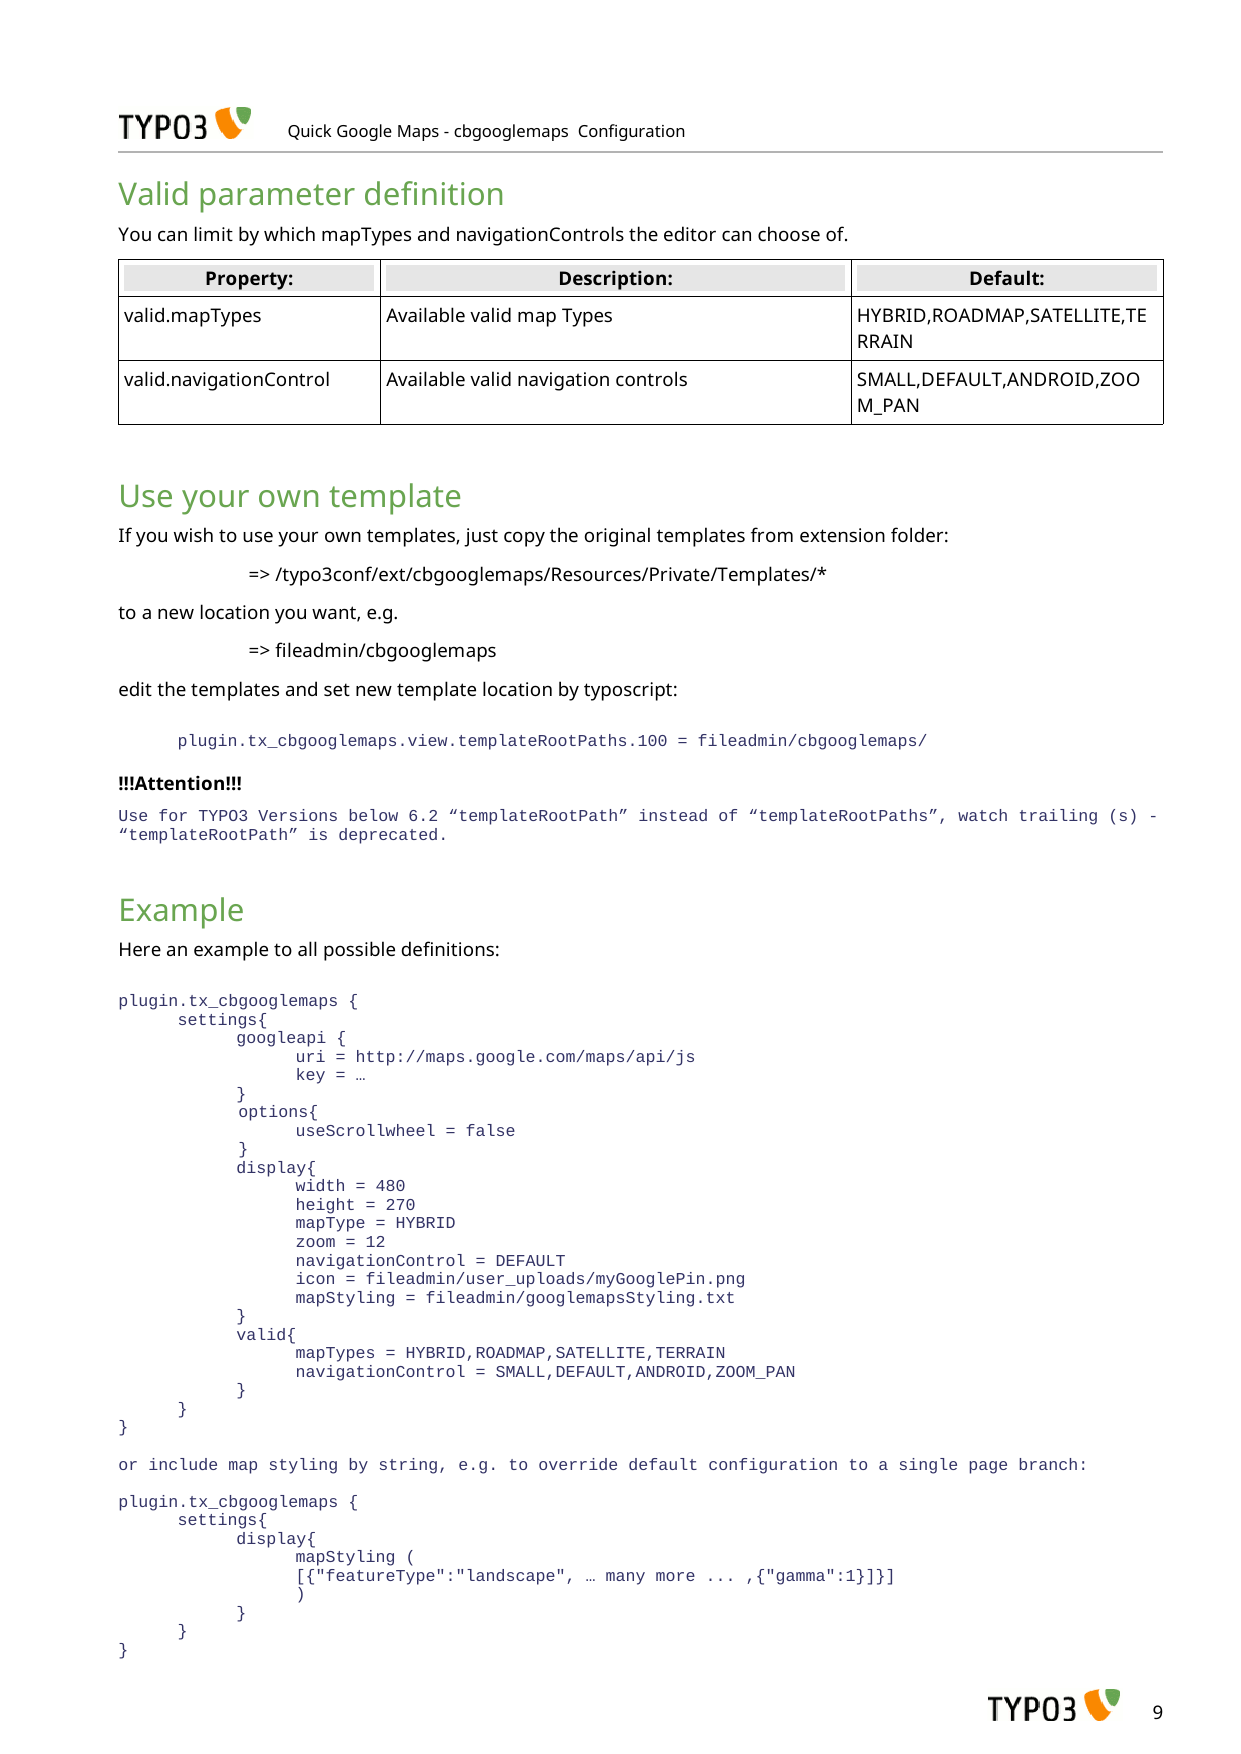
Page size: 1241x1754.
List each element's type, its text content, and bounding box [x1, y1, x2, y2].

text navigationControl = DEFAULT [118, 1252, 1163, 1271]
text !!!Attention!!! [118, 770, 1163, 796]
text plugin.tx_cbgooglemaps { [118, 993, 1163, 1011]
subtitle Use your own template [118, 473, 1163, 516]
subtitle Example [118, 887, 1163, 930]
text [{"featureType":"landscape", … many more ... ,{"gamma":1}]}] [118, 1568, 1163, 1586]
text valid{ [118, 1327, 1163, 1345]
text to a new location you want, e.g. [118, 599, 1163, 625]
picture [118, 106, 254, 139]
text edit the templates and set new template location by typoscript: [118, 676, 1163, 702]
text zoom = 12 [118, 1234, 1163, 1252]
picture [987, 1688, 1123, 1721]
text or include map styling by string, e.g. to override default configuration to a single page branch: [118, 1456, 1163, 1475]
text Here an example to all possible definitions: [118, 936, 1163, 962]
table_cell valid.mapTypes [119, 297, 380, 360]
table_header Property: [119, 260, 380, 296]
text ) [118, 1586, 1163, 1605]
text => fileadmin/cbgooglemaps [118, 637, 1163, 663]
text mapStyling ( [118, 1549, 1163, 1568]
text } [118, 1308, 1163, 1327]
text mapTypes = HYBRID,ROADMAP,SATELLITE,TERRAIN [118, 1345, 1163, 1364]
text mapType = HYBRID [118, 1215, 1163, 1234]
text settings{ [118, 1512, 1163, 1531]
text display{ [118, 1531, 1163, 1549]
text plugin.tx_cbgooglemaps { [118, 1493, 1163, 1512]
table_cell HYBRID,ROADMAP,SATELLITE,TERRAIN [852, 297, 1163, 360]
text key = … [118, 1067, 1163, 1086]
text useScrollwheel = false [118, 1123, 1163, 1141]
table_cell Available valid navigation controls [381, 361, 851, 424]
text You can limit by which mapTypes and navigationControls the editor can choose of. [118, 220, 1163, 246]
text Use for TYPO3 Versions below 6.2 “templateRootPath” instead of “templateRootPaths”, watch trailing (s) - “templateRootPath” is deprecated. [118, 808, 1163, 845]
subtitle Valid parameter definition [118, 172, 1163, 214]
text } [118, 1141, 1163, 1160]
table_header Description: [381, 260, 851, 296]
text plugin.tx_cbgooglemaps.view.templateRootPaths.100 = fileadmin/cbgooglemaps/ [118, 733, 1163, 751]
text settings{ [118, 1011, 1163, 1030]
text } [118, 1382, 1163, 1401]
text options{ [118, 1104, 1163, 1123]
table_header Default: [852, 260, 1163, 296]
text If you wish to use your own templates, just copy the original templates from extension folder: [118, 522, 1163, 548]
text } [118, 1623, 1163, 1642]
text height = 270 [118, 1197, 1163, 1215]
text uri = http://maps.google.com/maps/api/js [118, 1048, 1163, 1067]
text navigationControl = SMALL,DEFAULT,ANDROID,ZOOM_PAN [118, 1364, 1163, 1382]
text googleapi { [118, 1030, 1163, 1048]
text width = 480 [118, 1178, 1163, 1197]
text } [118, 1642, 1163, 1660]
text } [118, 1401, 1163, 1419]
text => /typo3conf/ext/cbgooglemaps/Resources/Private/Templates/* [118, 560, 1163, 586]
text } [118, 1086, 1163, 1104]
table_cell Available valid map Types [381, 297, 851, 360]
table_cell SMALL,DEFAULT,ANDROID,ZOOM_PAN [852, 361, 1163, 424]
text icon = fileadmin/user_uploads/myGooglePin.png mapStyling = fileadmin/googlemapsStyling.txt [118, 1271, 1163, 1308]
table_cell valid.navigationControl [119, 361, 380, 424]
text display{ [118, 1160, 1163, 1178]
text } [118, 1419, 1163, 1438]
text } [118, 1605, 1163, 1623]
